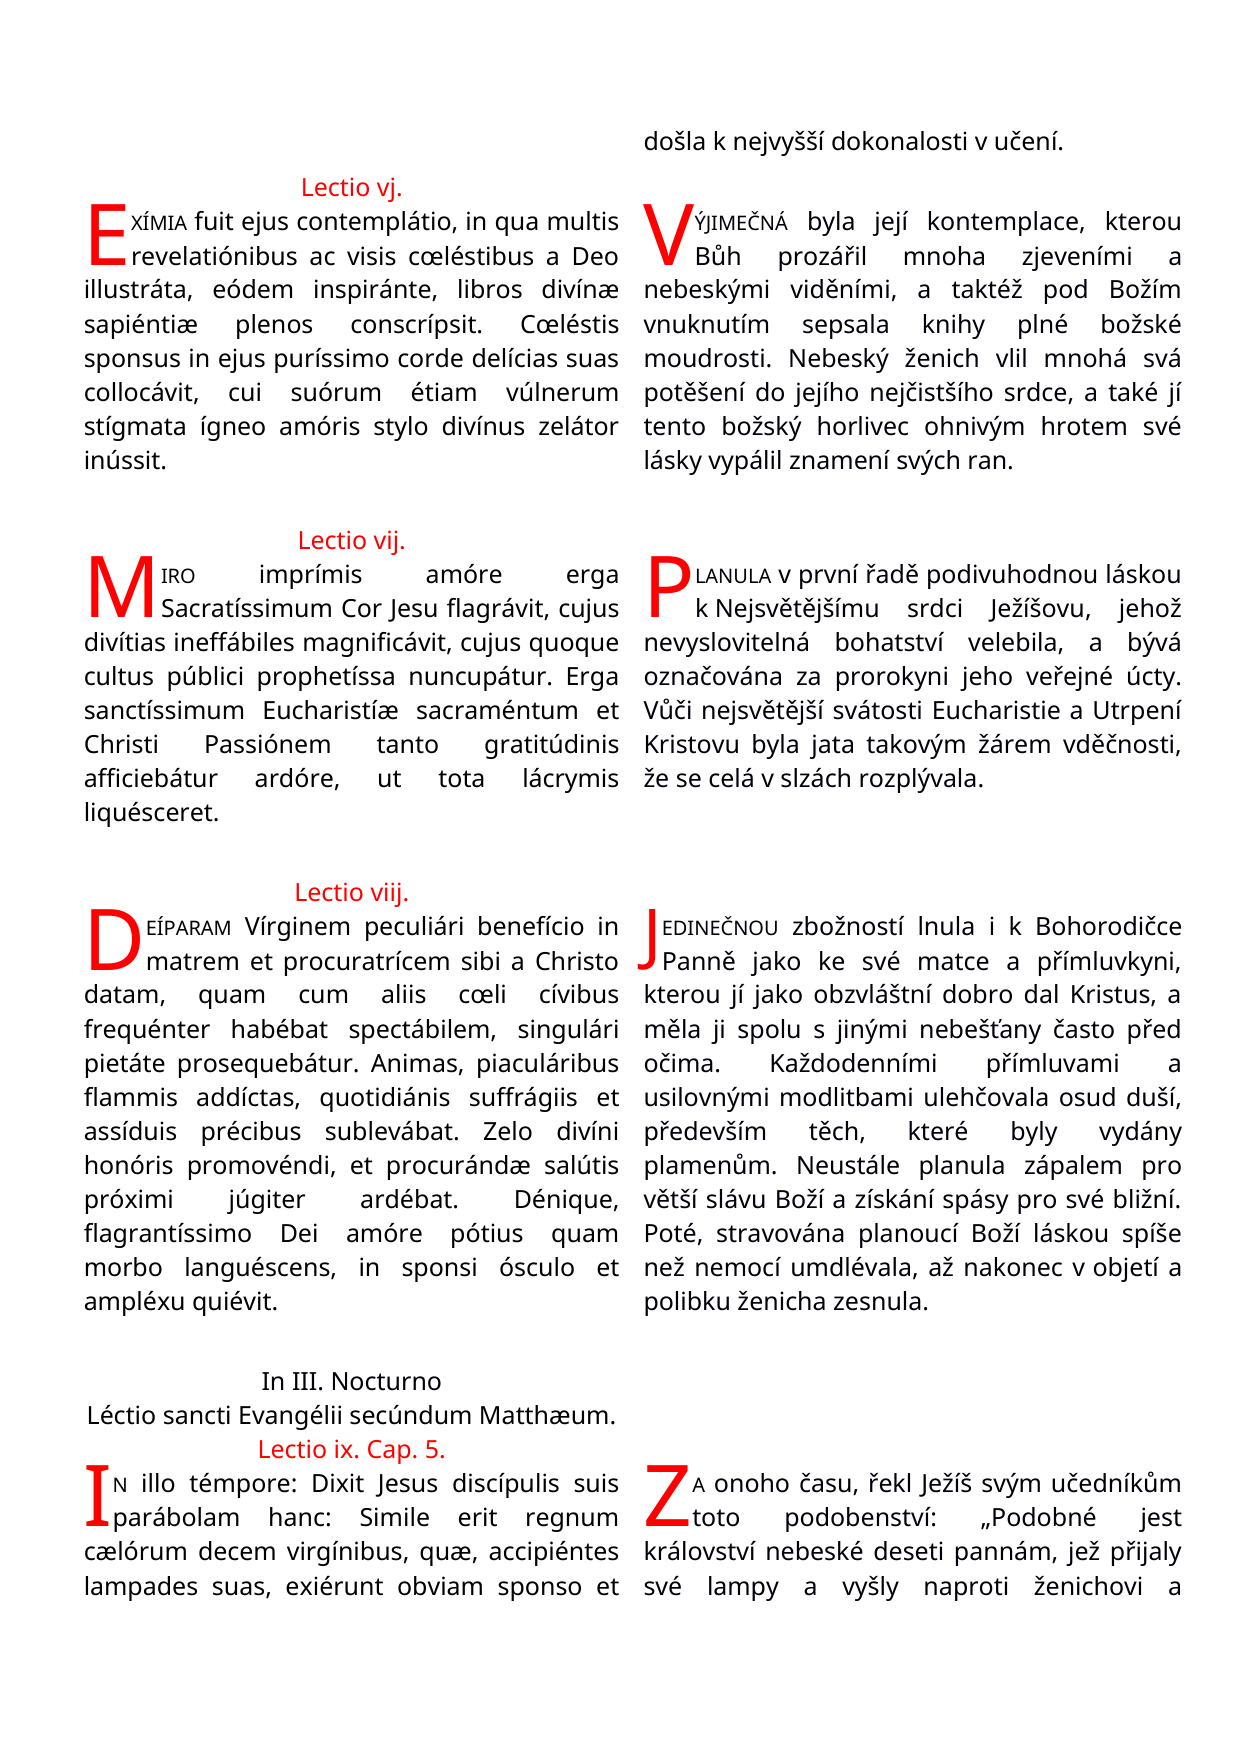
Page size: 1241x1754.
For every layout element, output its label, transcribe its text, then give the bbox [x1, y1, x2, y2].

table_cell In III. Nocturno Léctio sancti Evangélii secúndum Matthæum. Lectio ix. Cap. 5. In illo témpore: Dixit Jesus discípulis suis parábolam hanc: Simile erit regnum cælórum decem virgínibus, quæ, accipiéntes lampades suas, exiérunt obviam sponso et sponsæ. Et réliqua. Homilía sancti Gregórii Papæ. Homilia 12. in Evangelia. Sæpe vos, fratres charíssimi, admóneo prava ópera fúgere, mundi hujus inquinaménta devitáre, sed hodiérna sancti Evangélii lectióne compéllor dícere, ut, et bona, quæ ágitis, cum magna cautéla teneátis; ne per hoc, quod a vobis rectum geritur, favor aut grátia humána requirátur; ne appetítus laudis subrépat, et, quod foris osténditur, intus a mercéde vacuétur. [72, 1358, 631, 1608]
table_cell Lectio vj. Exímia fuit ejus contemplátio, in qua multis revelatiónibus ac visis cœléstibus a Deo illustráta, eódem inspiránte, libros divínæ sapiéntiæ plenos conscrípsit. Cœléstis sponsus in ejus puríssimo corde delícias suas collocávit, cui suórum étiam vúlnerum stígmata ígneo amóris stylo divínus zelátor inússit. [72, 164, 631, 517]
table_cell Planula v první řadě podivuhodnou láskou k Nejsvětějšímu srdci Ježíšovu, jehož nevyslo­vitelná bohatství velebila, a bývá označována za prorokyni jeho veřejné úcty. Vůči nejsvětější svátosti Eucharistie a Utrpení Kristovu byla jata takovým žárem vděčnosti, že se celá v slzách rozplývala. [631, 517, 1194, 869]
table_cell Jedinečnou zbožností lnula i k Bohorodičce Panně jako ke své matce a přímluvkyni, kterou jí jako obzvláštní dobro dal Kristus, a měla ji spolu s jinými nebešťany často před očima. Každodenními přímluvami a usilovnými modlitbami ulehčovala osud duší, především těch, které byly vydány plamenům. Neustále planula zápalem pro větší slávu Boží a získání spásy pro své bližní. Poté, stravována planoucí Boží láskou spíše než nemocí umdlévala, až nakonec v objetí a polibku ženicha zesnula. [631, 869, 1194, 1358]
table_cell Lectio vij. Miro imprímis amóre erga Sacratíssimum Cor Jesu flagrávit, cujus divítias ineffábiles magnificávit, cujus quoque cultus públici prophetíssa nuncupátur. Erga sanctíssimum Eucharistíæ sacraméntum et Christi Passiónem tanto gratitúdinis afficiebátur ardóre, ut tota lácrymis liquésceret. [72, 517, 631, 869]
table_cell Výjimečná byla její kontemplace, kterou Bůh prozářil mnoha zjeveními a nebeskými viděními, a taktéž pod Božím vnuknutím sepsala knihy plné božské moudrosti. Nebeský ženich vlil mnohá svá potěšení do jejího nejčistšího srdce, a také jí tento božský horlivec ohnivým hrotem své lásky vypálil znamení svých ran. [631, 164, 1194, 517]
table_cell došla k nejvyšší dokonalosti v učení. [631, 118, 1194, 164]
table_cell Za onoho času, řekl Ježíš svým učedníkům toto podobenství: „Podobné jest království nebeské deseti pannám, jež přijaly své lampy a vyšly naproti ženichovi a nevěstě.“ A ostatní. Nejdražší bratři, často vám připomínám, abyste se vyhýbali zlým skutkům a vyvarovali se nečistoty tohoto světa. Ale k dnešnímu čtení svatého Evangelia musím říci, abyste i na dobré skutky, které konáte, patřili s vel­kou obezřetností, abyste za to, co děláte správně, nevyžadovali lidskou přízeň či odměnu, aby se k vám nevkradla dychtivost po chvále, a to, co se navenek ukazuje, vás uvnitř nezbavilo odměny. [631, 1358, 1194, 1608]
table_cell [72, 118, 631, 164]
table_cell Lectio viij. Deíparam Vírginem peculiári benefício in matrem et procuratrícem sibi a Christo datam, quam cum aliis cœli cívibus frequénter habébat spectábilem, singulári pietáte prosequebátur. Animas, piaculáribus flammis addíctas, quotidiánis suffrágiis et assíduis précibus sublevábat. Zelo divíni honóris promovéndi, et procurándæ salútis próximi júgiter ardébat. Dénique, flagrantíssimo Dei amóre pótius quam morbo languéscens, in sponsi ósculo et ampléxu quiévit. [72, 869, 631, 1358]
